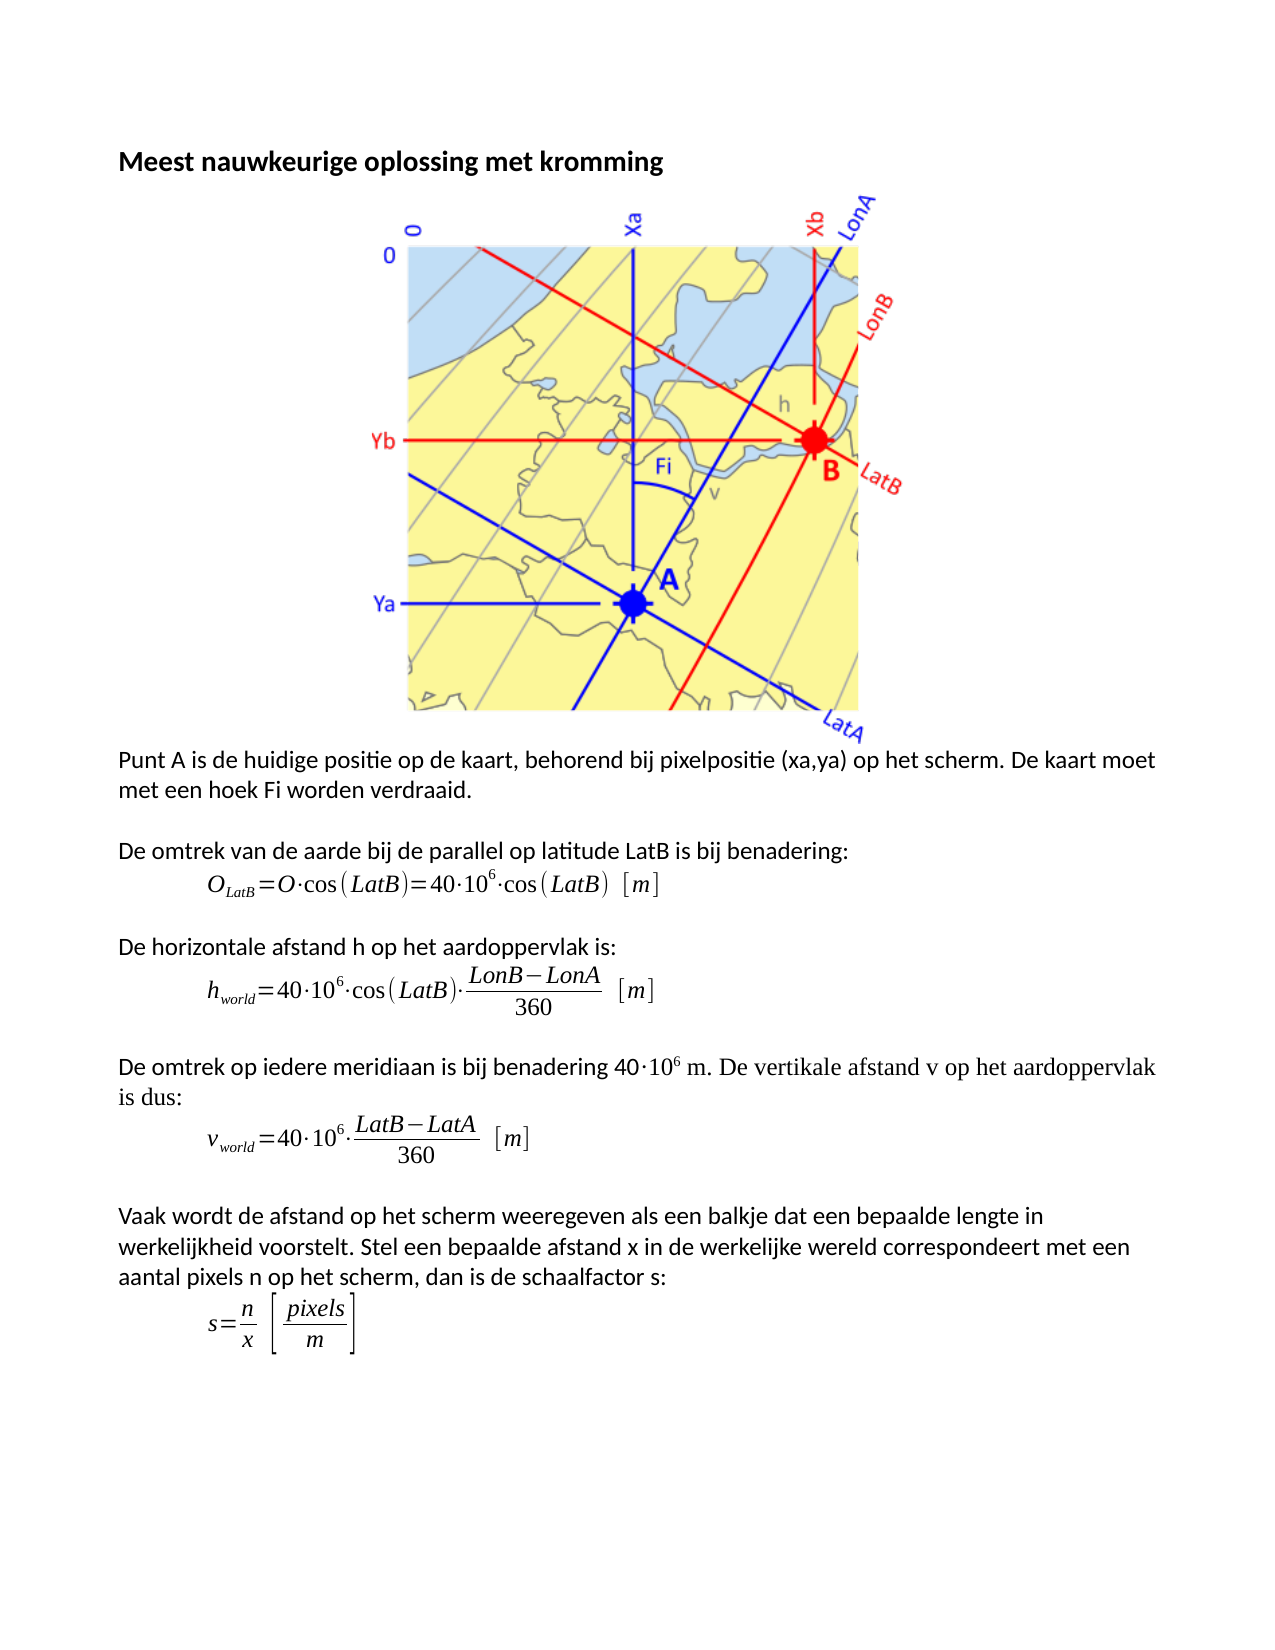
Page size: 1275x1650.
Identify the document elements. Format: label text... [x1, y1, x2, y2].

text Vaak wordt de afstand op het scherm weeregeven als een balkje dat een bepaalde lengte in werkelijkheid voorstelt. Stel een bepaalde afstand x in de werkelijke wereld correspondeert met een aantal pixels n op het scherm, dan is de schaalfactor s: [118, 1200, 1157, 1292]
subtitle Meest nauwkeurige oplossing met kromming [118, 143, 1157, 179]
text De horizontale afstand h op het aardoppervlak is: [118, 931, 1157, 962]
text De omtrek van de aarde bij de parallel op latitude LatB is bij benadering: [118, 836, 1157, 866]
text De omtrek op iedere meridiaan is bij benadering 40·106 m. De vertikale afstand v op het aardoppervlak is dus: [118, 1051, 1157, 1111]
picture [371, 191, 904, 744]
text Punt A is de huidige positie op de kaart, behorend bij pixelpositie (xa,ya) op het scherm. De kaart moet met een hoek Fi worden verdraaid. [118, 191, 1157, 805]
